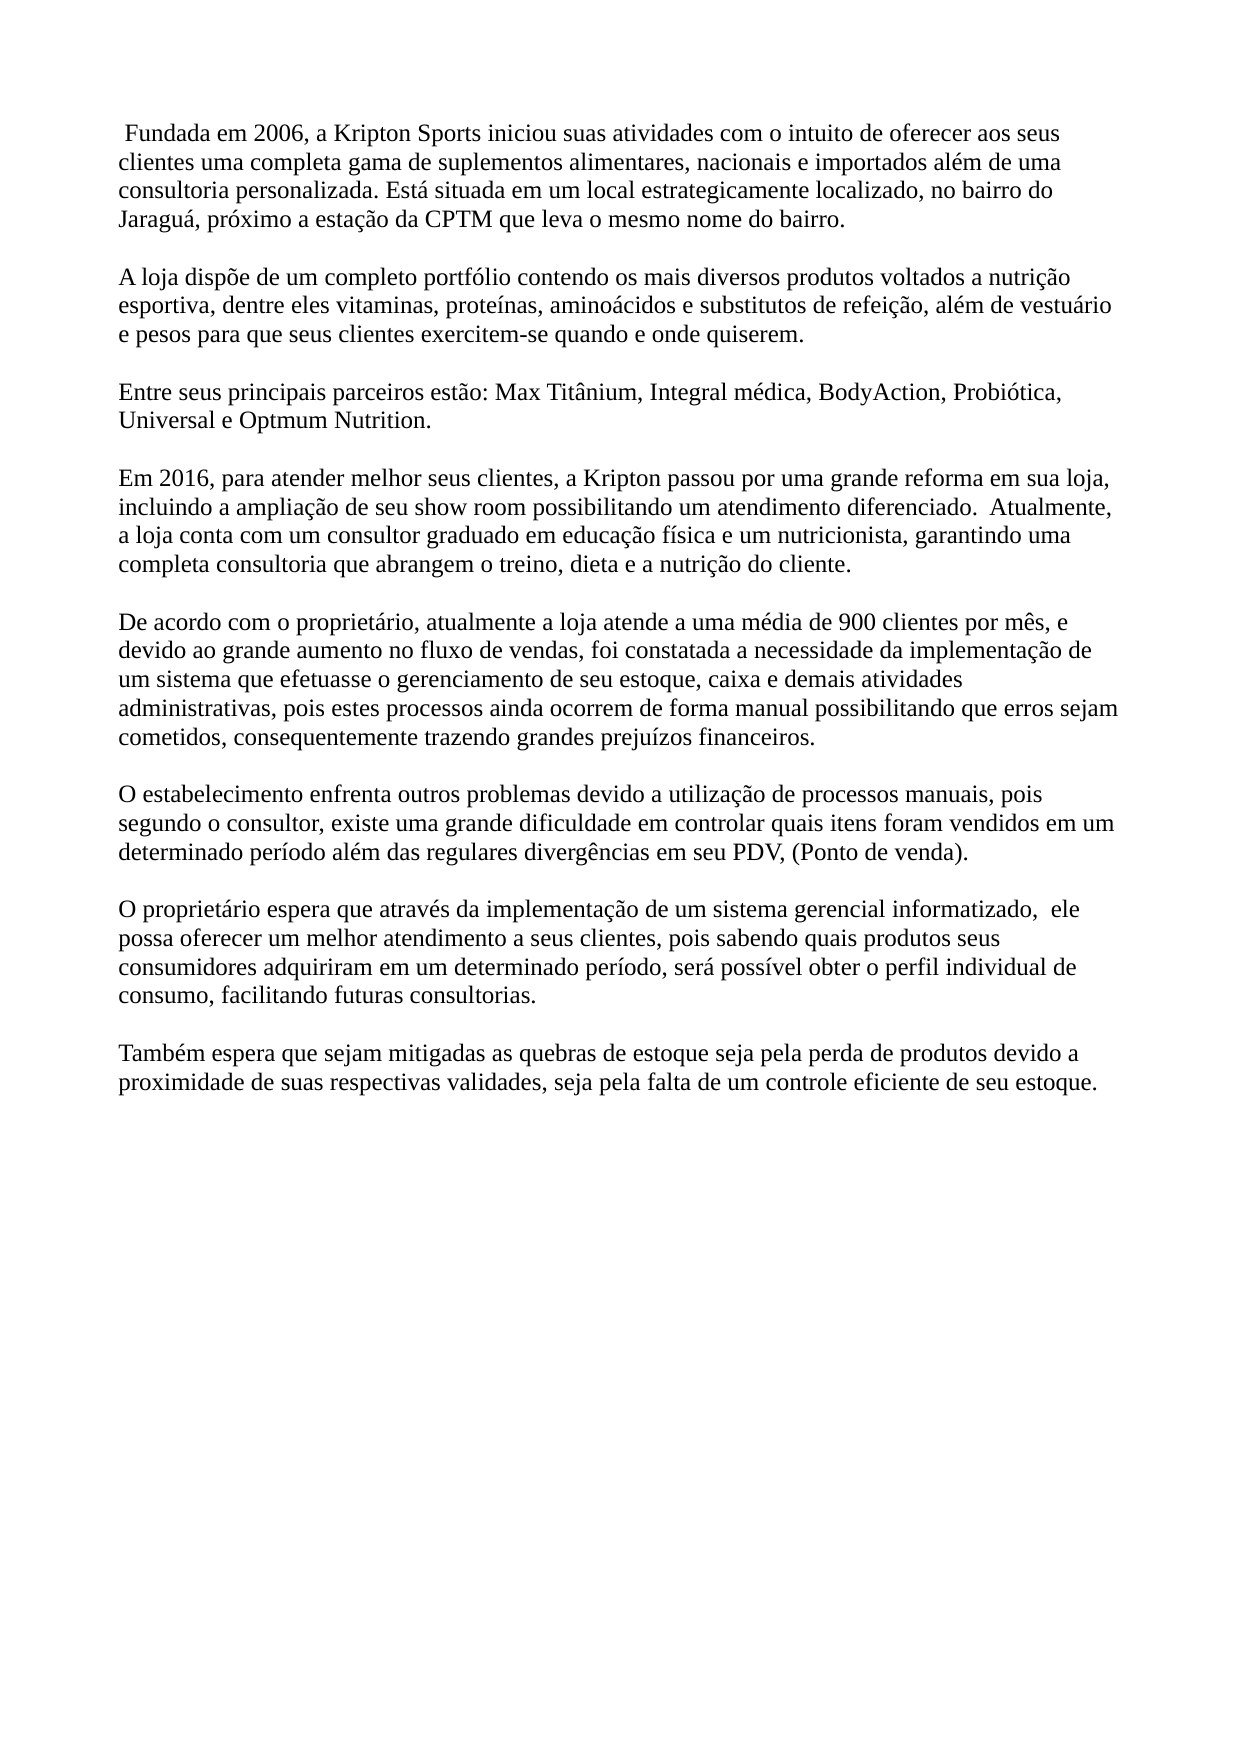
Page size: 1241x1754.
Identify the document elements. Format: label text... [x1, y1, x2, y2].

text Fundada em 2006, a Kripton Sports iniciou suas atividades com o intuito de oferecer aos seus clientes uma completa gama de suplementos alimentares, nacionais e importados além de uma consultoria personalizada. Está situada em um local estrategicamente localizado, no bairro do Jaraguá, próximo a estação da CPTM que leva o mesmo nome do bairro. [118, 118, 1122, 233]
text O estabelecimento enfrenta outros problemas devido a utilização de processos manuais, pois segundo o consultor, existe uma grande dificuldade em controlar quais itens foram vendidos em um determinado período além das regulares divergências em seu PDV, (Ponto de venda). [118, 779, 1122, 866]
text Entre seus principais parceiros estão: Max Titânium, Integral médica, BodyAction, Probiótica, Universal e Optmum Nutrition. [118, 377, 1122, 434]
text O proprietário espera que através da implementação de um sistema gerencial informatizado, ele possa oferecer um melhor atendimento a seus clientes, pois sabendo quais produtos seus consumidores adquiriram em um determinado período, será possível obter o perfil individual de consumo, facilitando futuras consultorias. [118, 894, 1122, 1009]
text A loja dispõe de um completo portfólio contendo os mais diversos produtos voltados a nutrição esportiva, dentre eles vitaminas, proteínas, aminoácidos e substitutos de refeição, além de vestuário e pesos para que seus clientes exercitem-se quando e onde quiserem. [118, 262, 1122, 348]
text Em 2016, para atender melhor seus clientes, a Kripton passou por uma grande reforma em sua loja, incluindo a ampliação de seu show room possibilitando um atendimento diferenciado. Atualmente, a loja conta com um consultor graduado em educação física e um nutricionista, garantindo uma completa consultoria que abrangem o treino, dieta e a nutrição do cliente. [118, 463, 1122, 578]
text Também espera que sejam mitigadas as quebras de estoque seja pela perda de produtos devido a proximidade de suas respectivas validades, seja pela falta de um controle eficiente de seu estoque. [118, 1038, 1122, 1096]
text De acordo com o proprietário, atualmente a loja atende a uma média de 900 clientes por mês, e devido ao grande aumento no fluxo de vendas, foi constatada a necessidade da implementação de um sistema que efetuasse o gerenciamento de seu estoque, caixa e demais atividades administrativas, pois estes processos ainda ocorrem de forma manual possibilitando que erros sejam cometidos, consequentemente trazendo grandes prejuízos financeiros. [118, 607, 1122, 751]
